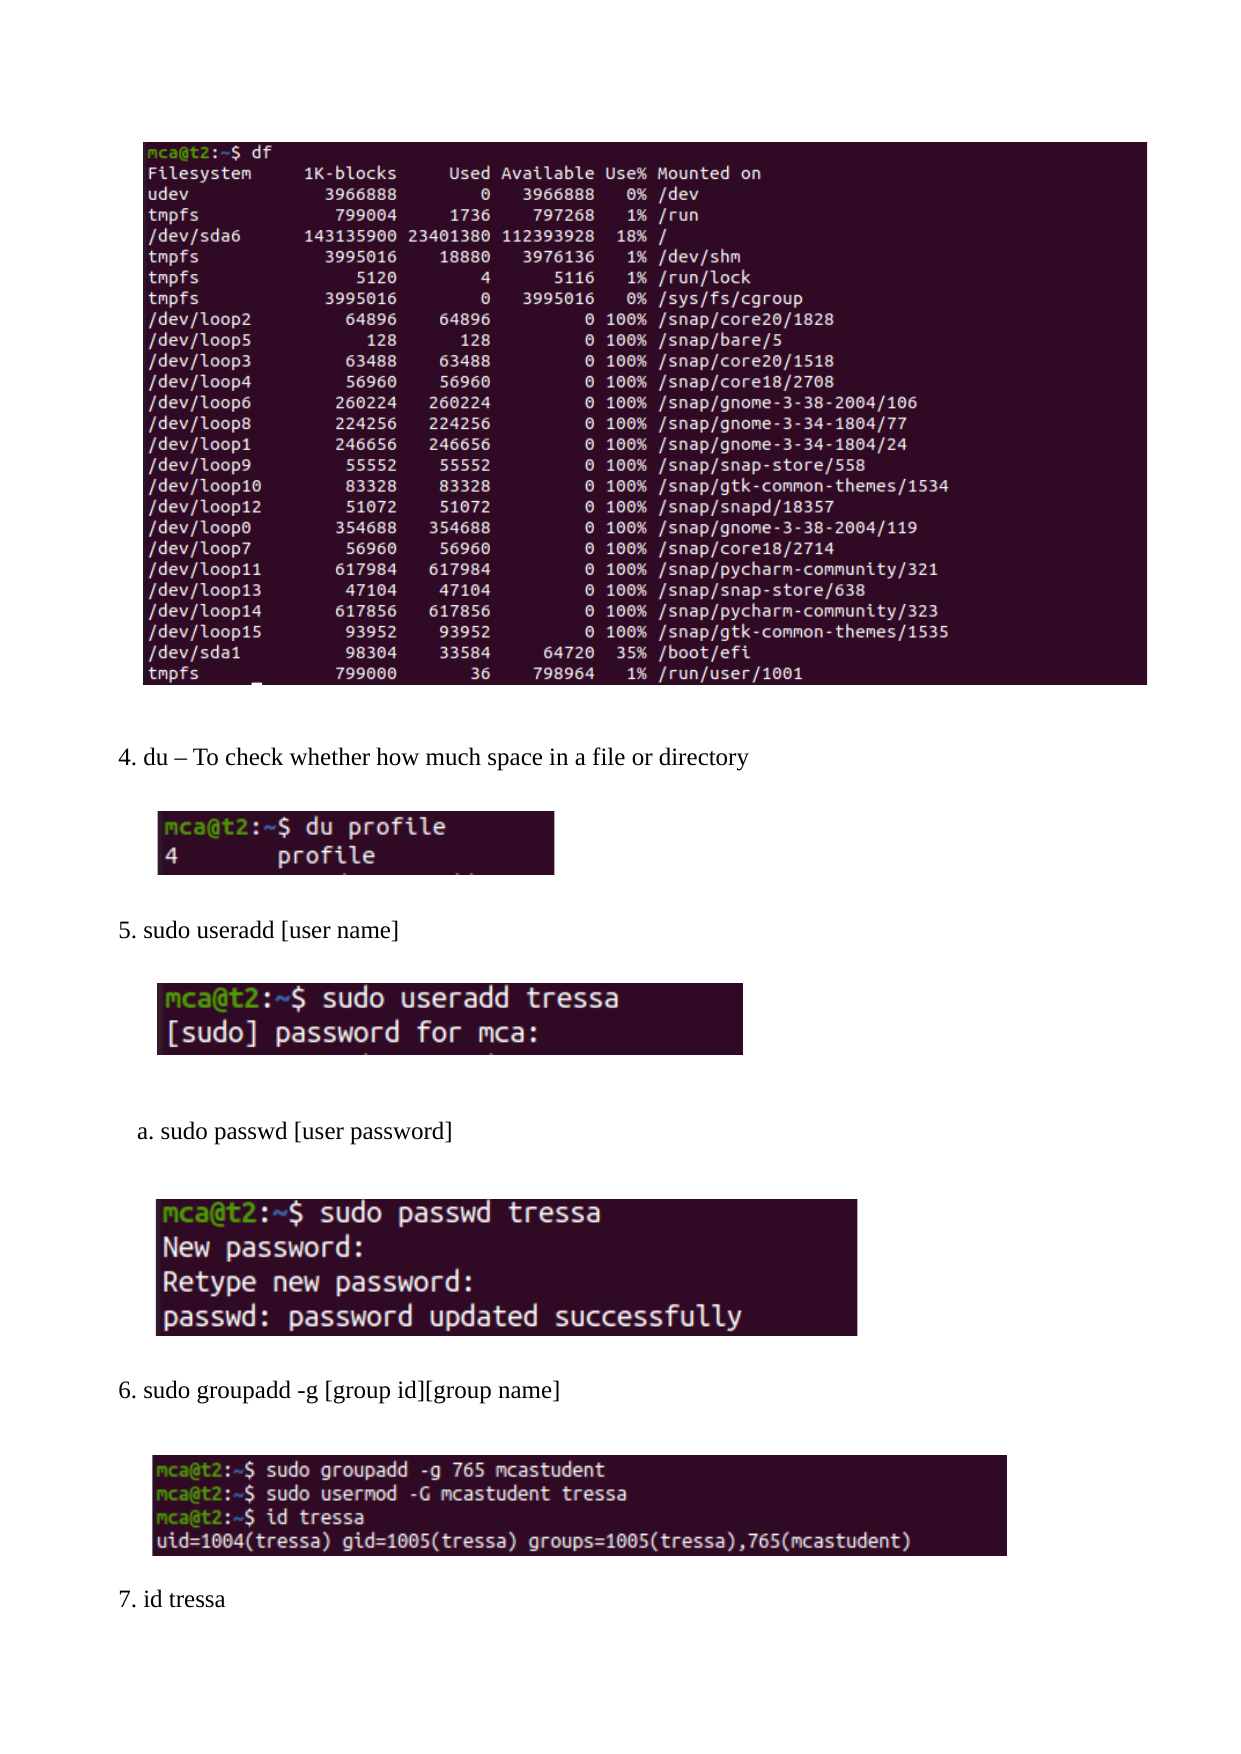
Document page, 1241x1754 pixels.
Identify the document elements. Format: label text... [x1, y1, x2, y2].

text 5. sudo useradd [user name] [118, 915, 1122, 944]
picture [157, 811, 555, 875]
picture [143, 142, 1148, 685]
text 6. sudo groupadd -g [group id][group name] [118, 1375, 1122, 1404]
picture [155, 1199, 858, 1336]
picture [152, 1455, 1007, 1556]
picture [157, 983, 743, 1055]
text 4. du – To check whether how much space in a file or directory [118, 742, 1122, 771]
text 7. id tressa [118, 1584, 1122, 1613]
text a. sudo passwd [user password] [118, 1116, 1122, 1145]
